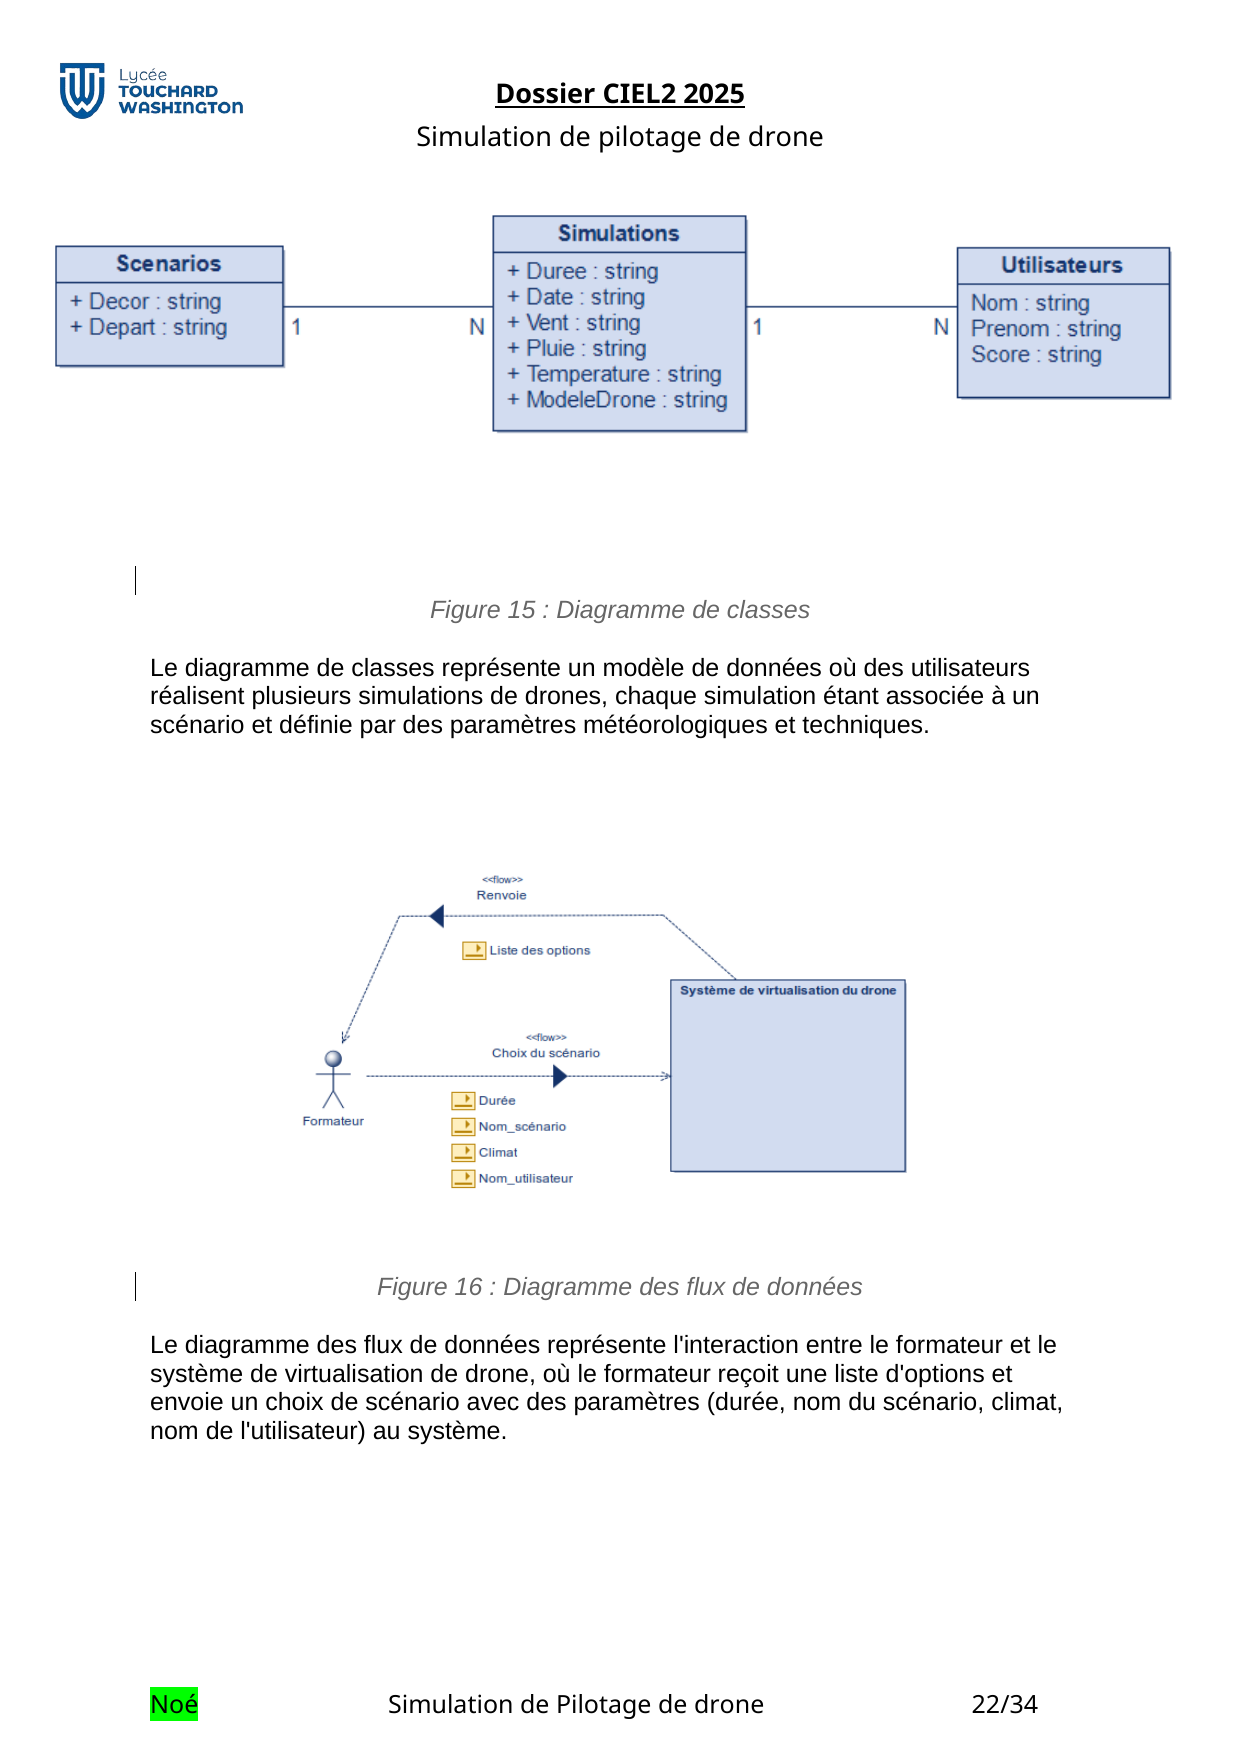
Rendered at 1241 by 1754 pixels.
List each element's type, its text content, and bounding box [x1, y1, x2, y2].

text Le diagramme de classes représente un modèle de données où des utilisateurs réalisent plusieurs simulations de drones, chaque simulation étant associée à un scénario et définie par des paramètres météorologiques et techniques. [150, 652, 1090, 739]
text Figure 15 : Diagramme de classes [150, 595, 1090, 624]
picture [15, 18, 287, 163]
text Figure 16 : Diagramme des flux de données [150, 835, 1090, 1301]
picture [45, 206, 1202, 462]
text Le diagramme des flux de données représente l'interaction entre le formateur et le système de virtualisation de drone, où le formateur reçoit une liste d'options et envoie un choix de scénario avec des paramètres (durée, nom du scénario, climat, nom de l'utilisateur) au système. [150, 1330, 1090, 1445]
picture [284, 853, 956, 1254]
